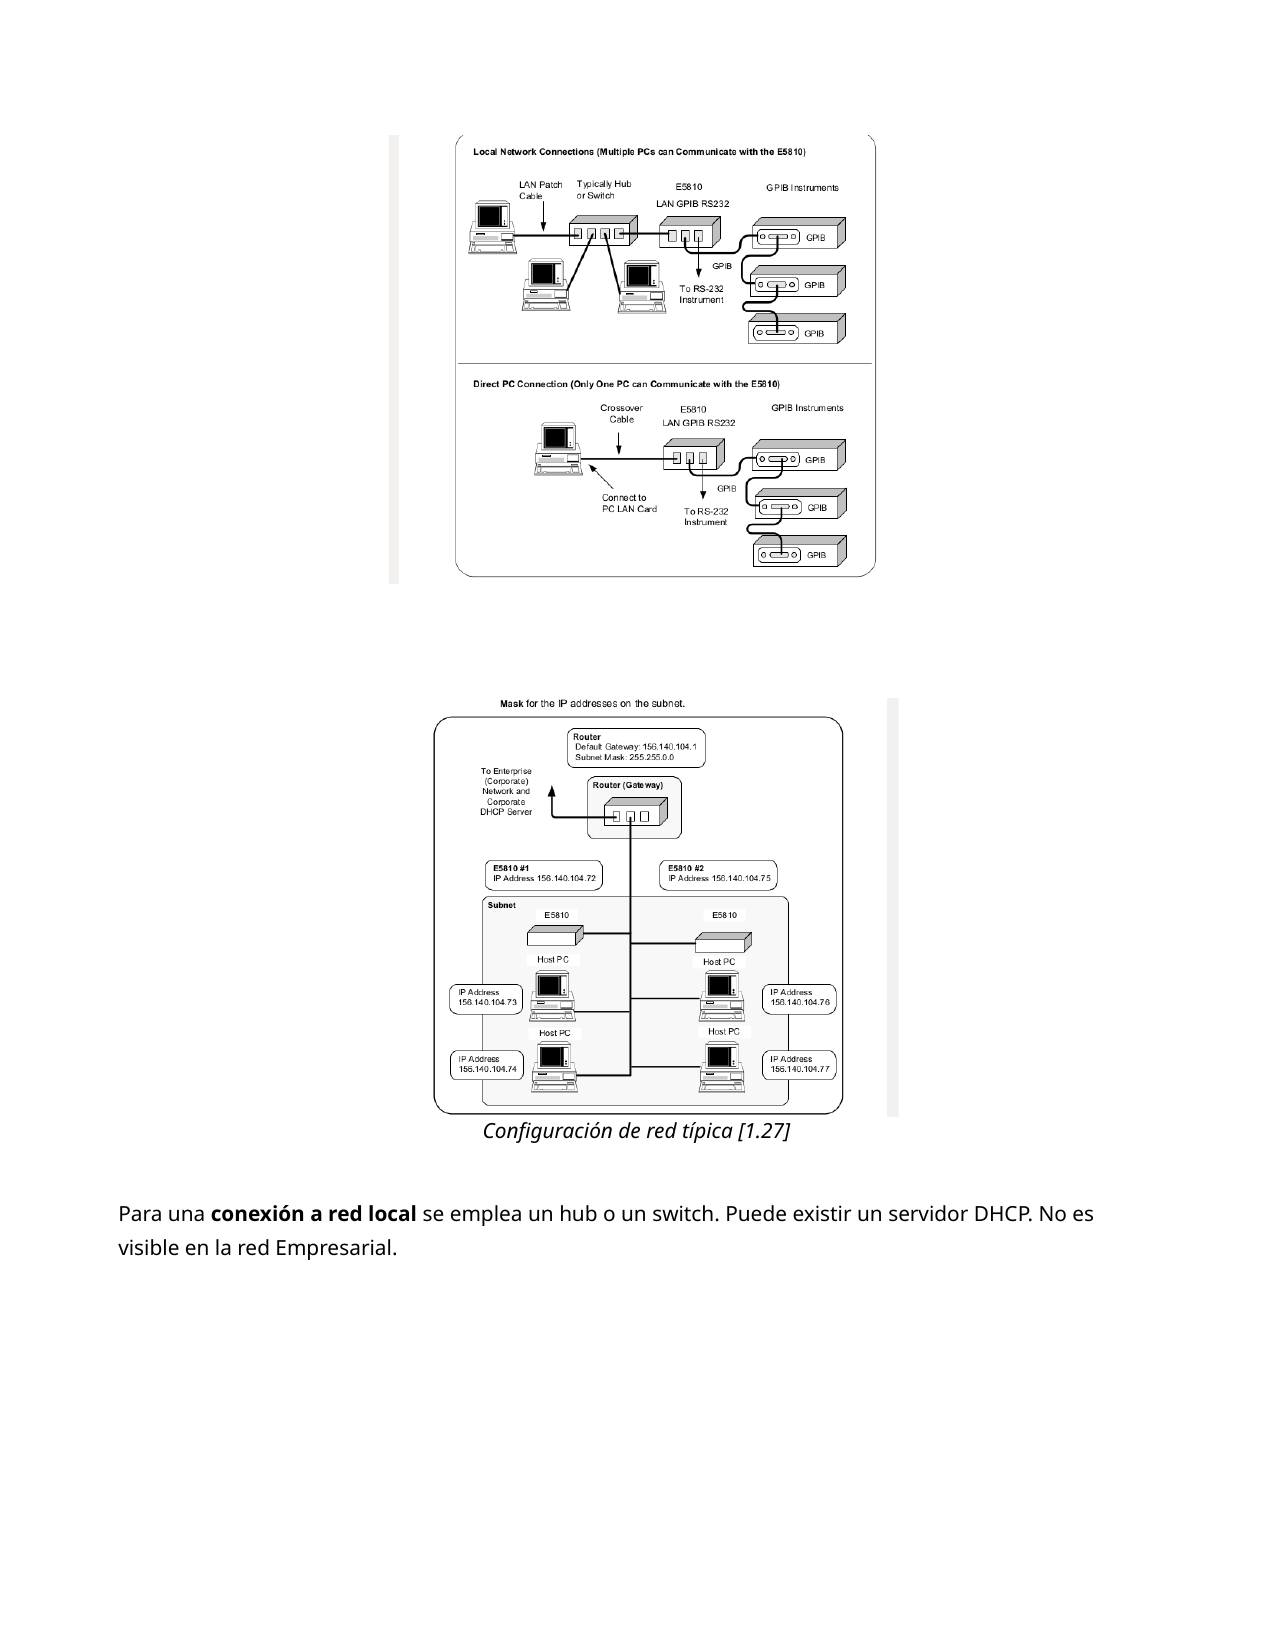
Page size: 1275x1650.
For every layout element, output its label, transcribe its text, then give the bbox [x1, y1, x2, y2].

picture [376, 698, 899, 1117]
picture [388, 135, 912, 584]
text Para una conexión a red local se emplea un hub o un switch. Puede existir un servidor DHCP. No es visible en la red Empresarial. [118, 1199, 1157, 1261]
text Configuración de red típica [1.27] [376, 1117, 898, 1144]
